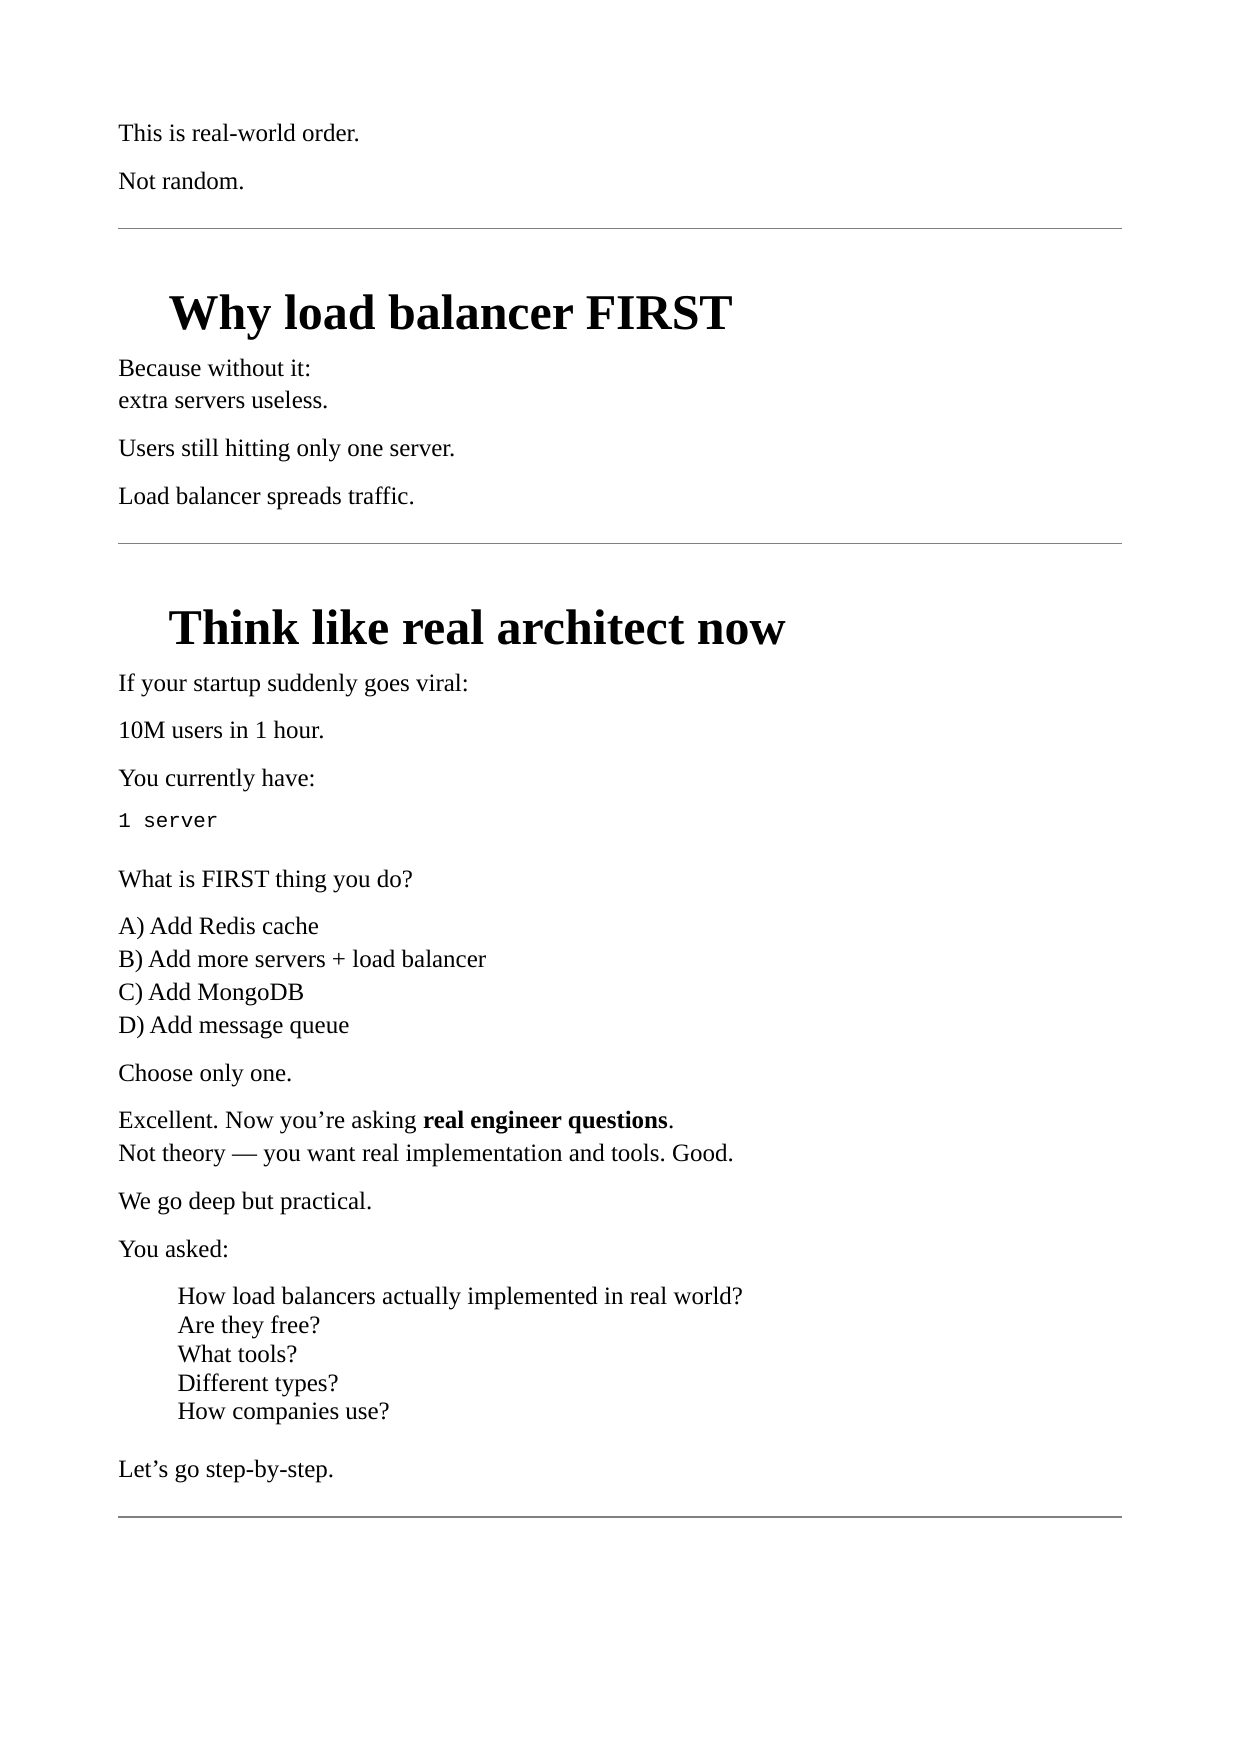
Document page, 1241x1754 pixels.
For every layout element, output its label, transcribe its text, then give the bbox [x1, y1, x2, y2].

text Let’s go step-by-step. [118, 1454, 1122, 1483]
text We go deep but practical. [118, 1186, 1122, 1215]
text Not random. [118, 166, 1122, 194]
text If your startup suddenly goes viral: [118, 668, 1122, 696]
text You asked: [118, 1234, 1122, 1262]
text How load balancers actually implemented in real world? Are they free? What tools? Different types? How companies use? [177, 1281, 1063, 1425]
text Excellent. Now you’re asking real engineer questions. Not theory — you want real implementation and tools. Good. [118, 1106, 1122, 1167]
text This is real-world order. [118, 118, 1122, 147]
subtitle 🧠 Think like real architect now [118, 598, 1122, 655]
text Choose only one. [118, 1058, 1122, 1087]
text A) Add Redis cache B) Add more servers + load balancer C) Add MongoDB D) Add message queue [118, 911, 1122, 1039]
text You currently have: [118, 763, 1122, 792]
text 1 server [118, 811, 1122, 834]
text What is FIRST thing you do? [118, 864, 1122, 892]
text 10M users in 1 hour. [118, 715, 1122, 744]
text Because without it: extra servers useless. [118, 353, 1122, 414]
subtitle 🧠 Why load balancer FIRST [118, 283, 1122, 340]
text Users still hitting only one server. [118, 433, 1122, 462]
text Load balancer spreads traffic. [118, 481, 1122, 509]
